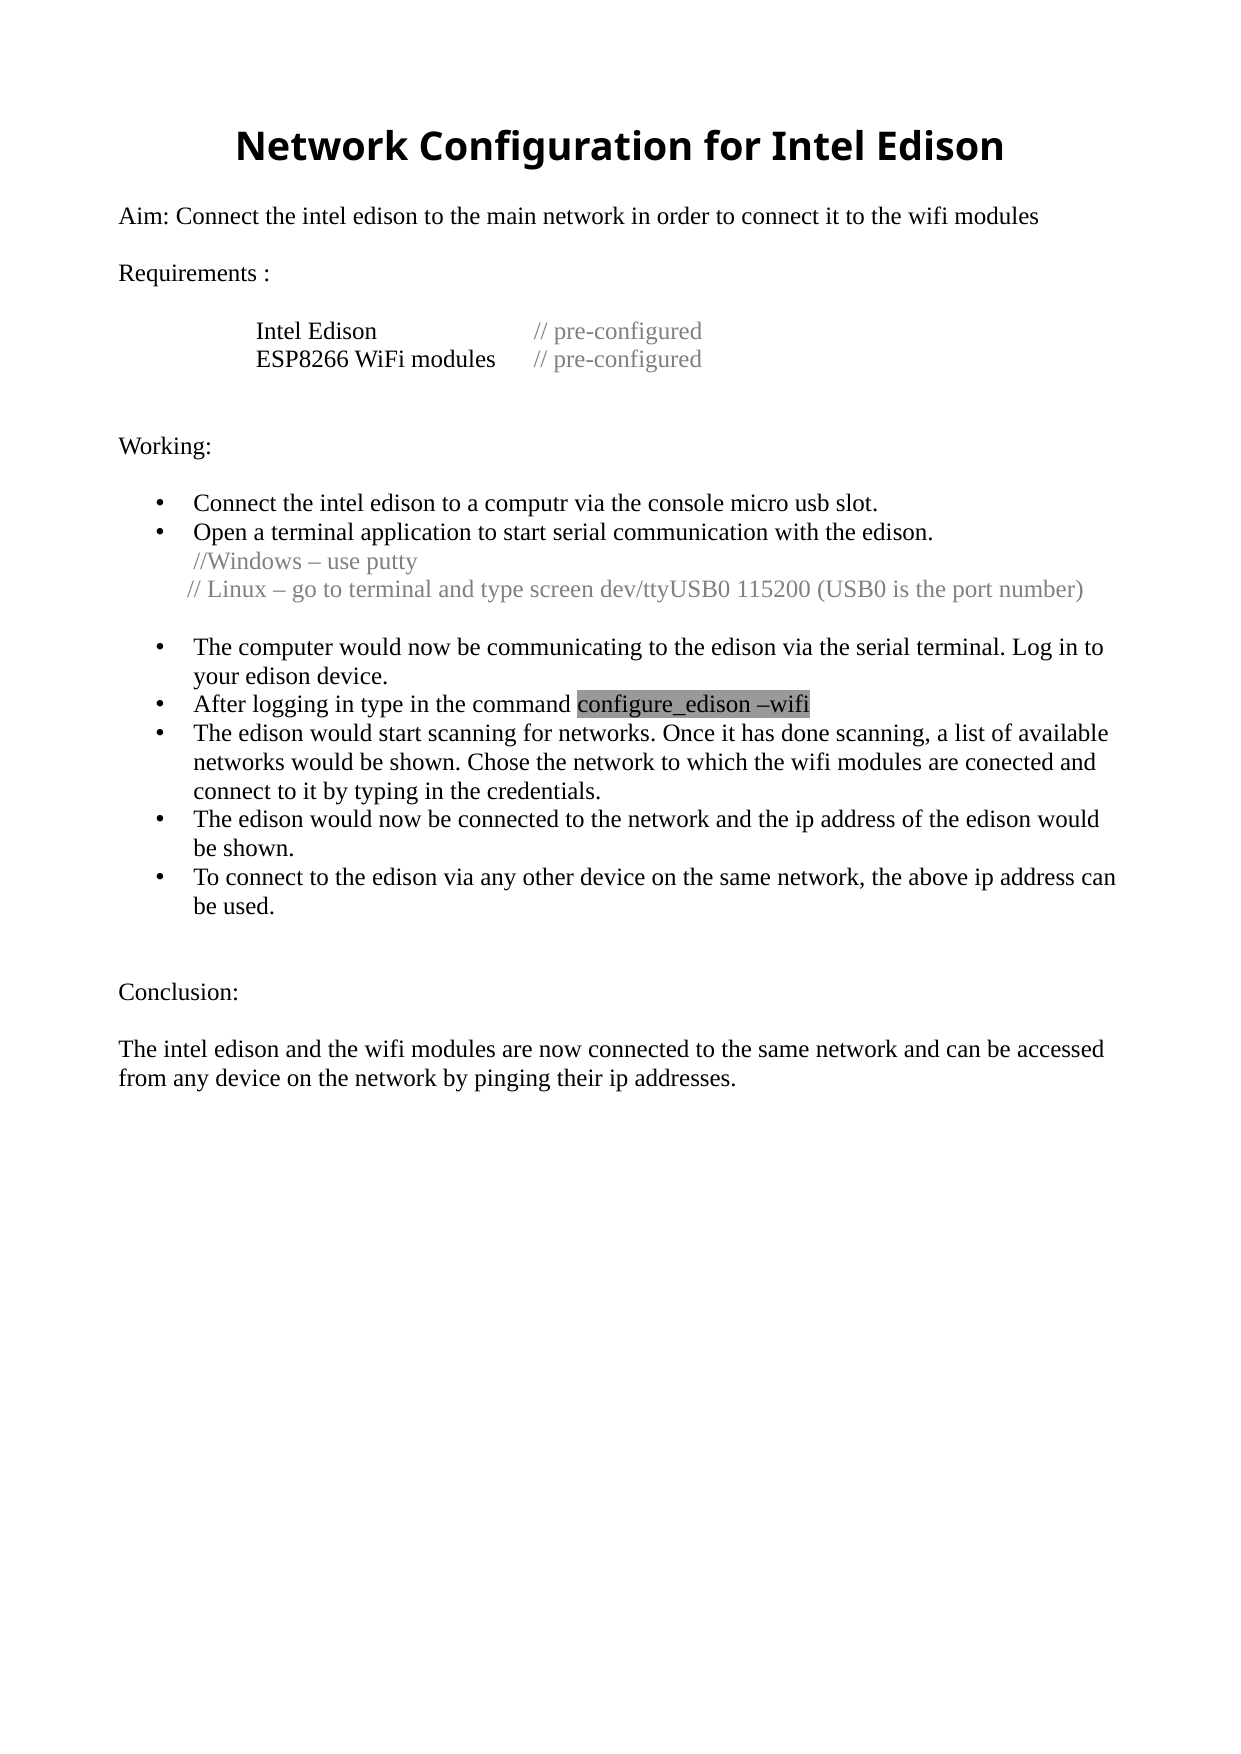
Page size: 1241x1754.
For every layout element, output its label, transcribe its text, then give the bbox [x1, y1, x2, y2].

text Aim: Connect the intel edison to the main network in order to connect it to the wifi modules [118, 201, 1122, 229]
list The edison would now be connected to the network and the ip address of the edison would be shown. [156, 804, 1122, 862]
text //Windows – use putty [118, 546, 1122, 574]
list Open a terminal application to start serial communication with the edison. [156, 517, 1122, 546]
text Requirements : [118, 258, 1122, 287]
text ESP8266 WiFi modules // pre-configured [118, 344, 1122, 373]
text Network Configuration for Intel Edison [118, 118, 1122, 172]
list The computer would now be communicating to the edison via the serial terminal. Log in to your edison device. [156, 632, 1122, 689]
list The edison would start scanning for networks. Once it has done scanning, a list of available networks would be shown. Chose the network to which the wifi modules are conected and connect to it by typing in the credentials. [156, 718, 1122, 804]
text The intel edison and the wifi modules are now connected to the same network and can be accessed from any device on the network by pinging their ip addresses. [118, 1034, 1122, 1092]
text Working: [118, 431, 1122, 459]
list To connect to the edison via any other device on the same network, the above ip address can be used. [156, 862, 1122, 919]
text Conclusion: [118, 977, 1122, 1006]
text Intel Edison // pre-configured [118, 316, 1122, 344]
list Connect the intel edison to a computr via the console micro usb slot. [156, 488, 1122, 517]
text // Linux – go to terminal and type screen dev/ttyUSB0 115200 (USB0 is the port number) [118, 574, 1122, 603]
list After logging in type in the command configure_edison –wifi [156, 689, 1122, 718]
